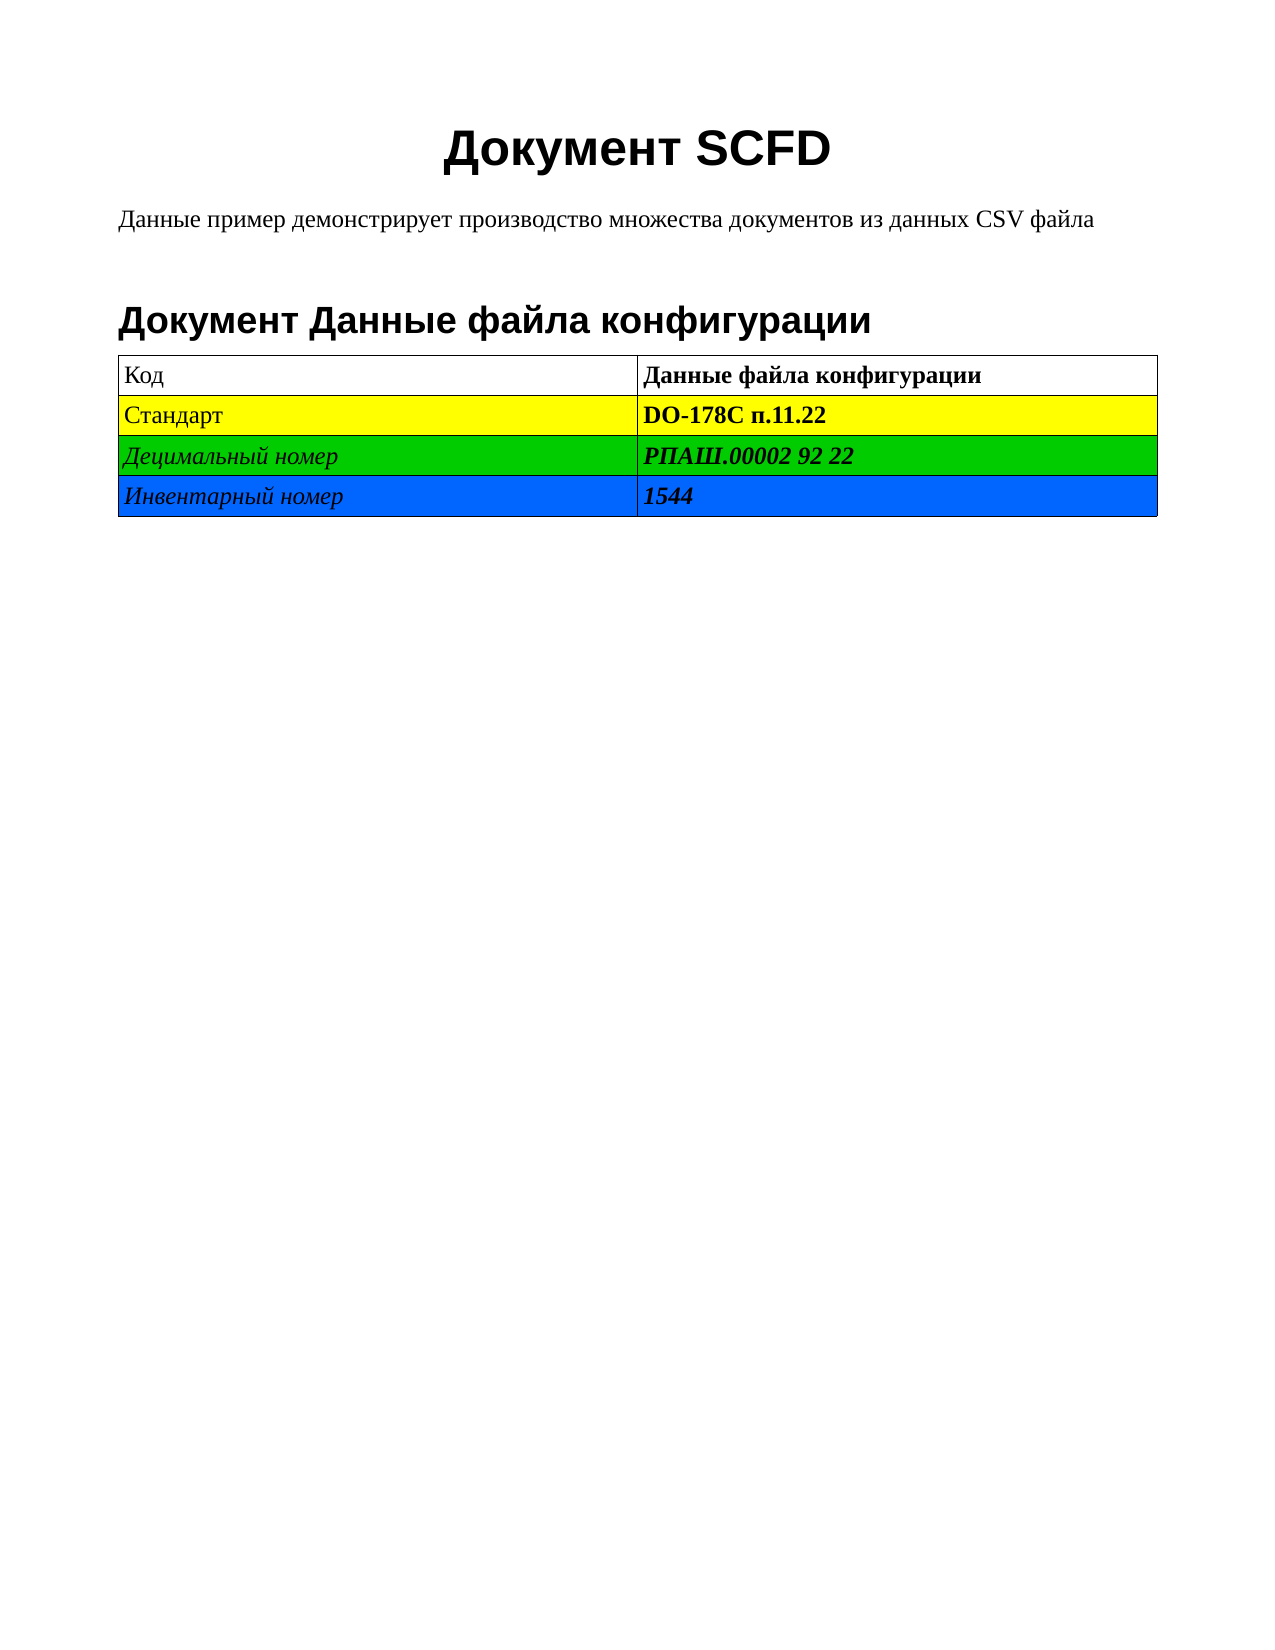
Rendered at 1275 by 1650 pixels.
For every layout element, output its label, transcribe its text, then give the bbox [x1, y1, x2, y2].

table_cell Стандарт [119, 396, 637, 435]
table_cell DO-178C п.11.22 [638, 396, 1157, 435]
subtitle Документ SCFD [118, 118, 1157, 176]
subtitle Документ Данные файла конфигурации [118, 298, 1157, 342]
table_cell Инвентарный номер [119, 476, 637, 516]
table_header Данные файла конфигурации [638, 356, 1157, 395]
table_header Код [119, 356, 637, 395]
table_cell 1544 [638, 476, 1157, 516]
text Данные пример демонстрирует производство множества документов из данных CSV файла [118, 204, 1157, 233]
table_cell Децимальный номер [119, 436, 637, 475]
table_cell РПАШ.00002 92 22 [638, 436, 1157, 475]
